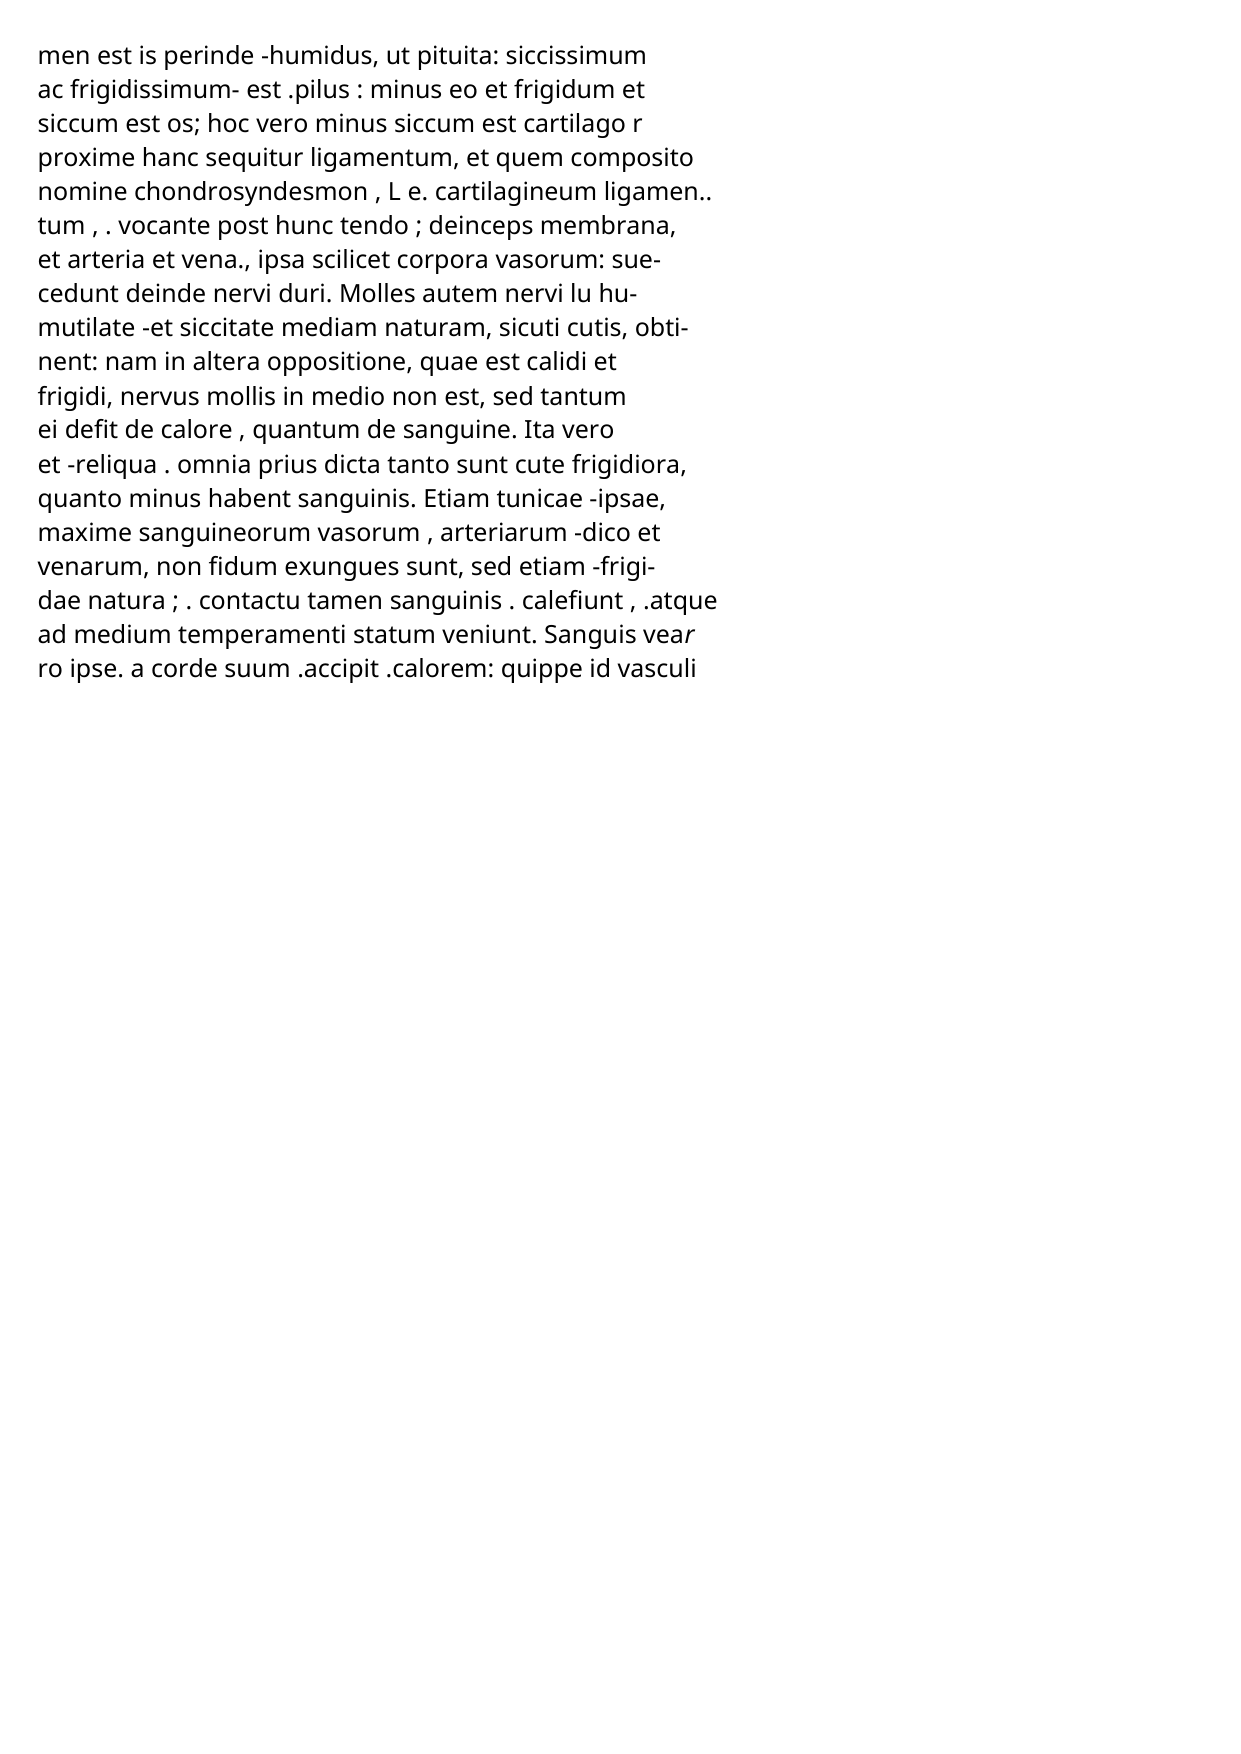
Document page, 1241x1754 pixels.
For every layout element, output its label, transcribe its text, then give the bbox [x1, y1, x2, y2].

text men est is perinde -humidus, ut pituita: siccissimum ac frigidissimum- est .pilus : minus eo et frigidum et siccum est os; hoc vero minus siccum est cartilago r proxime hanc sequitur ligamentum, et quem composito nomine chondrosyndesmon , L e. cartilagineum ligamen.. tum , . vocante post hunc tendo ; deinceps membrana, et arteria et vena., ipsa scilicet corpora vasorum: sue- cedunt deinde nervi duri. Molles autem nervi lu hu- mutilate -et siccitate mediam naturam, sicuti cutis, obti- nent: nam in altera oppositione, quae est calidi et frigidi, nervus mollis in medio non est, sed tantum ei defit de calore , quantum de sanguine. Ita vero et -reliqua . omnia prius dicta tanto sunt cute frigidiora, quanto minus habent sanguinis. Etiam tunicae -ipsae, maxime sanguineorum vasorum , arteriarum -dico et venarum, non fidum exungues sunt, sed etiam -frigi- dae natura ; . contactu tamen sanguinis . calefiunt , .atque ad medium temperamenti statum veniunt. Sanguis vear ro ipse. a corde suum .accipit .calorem: quippe id vasculi [37, 37, 1203, 685]
